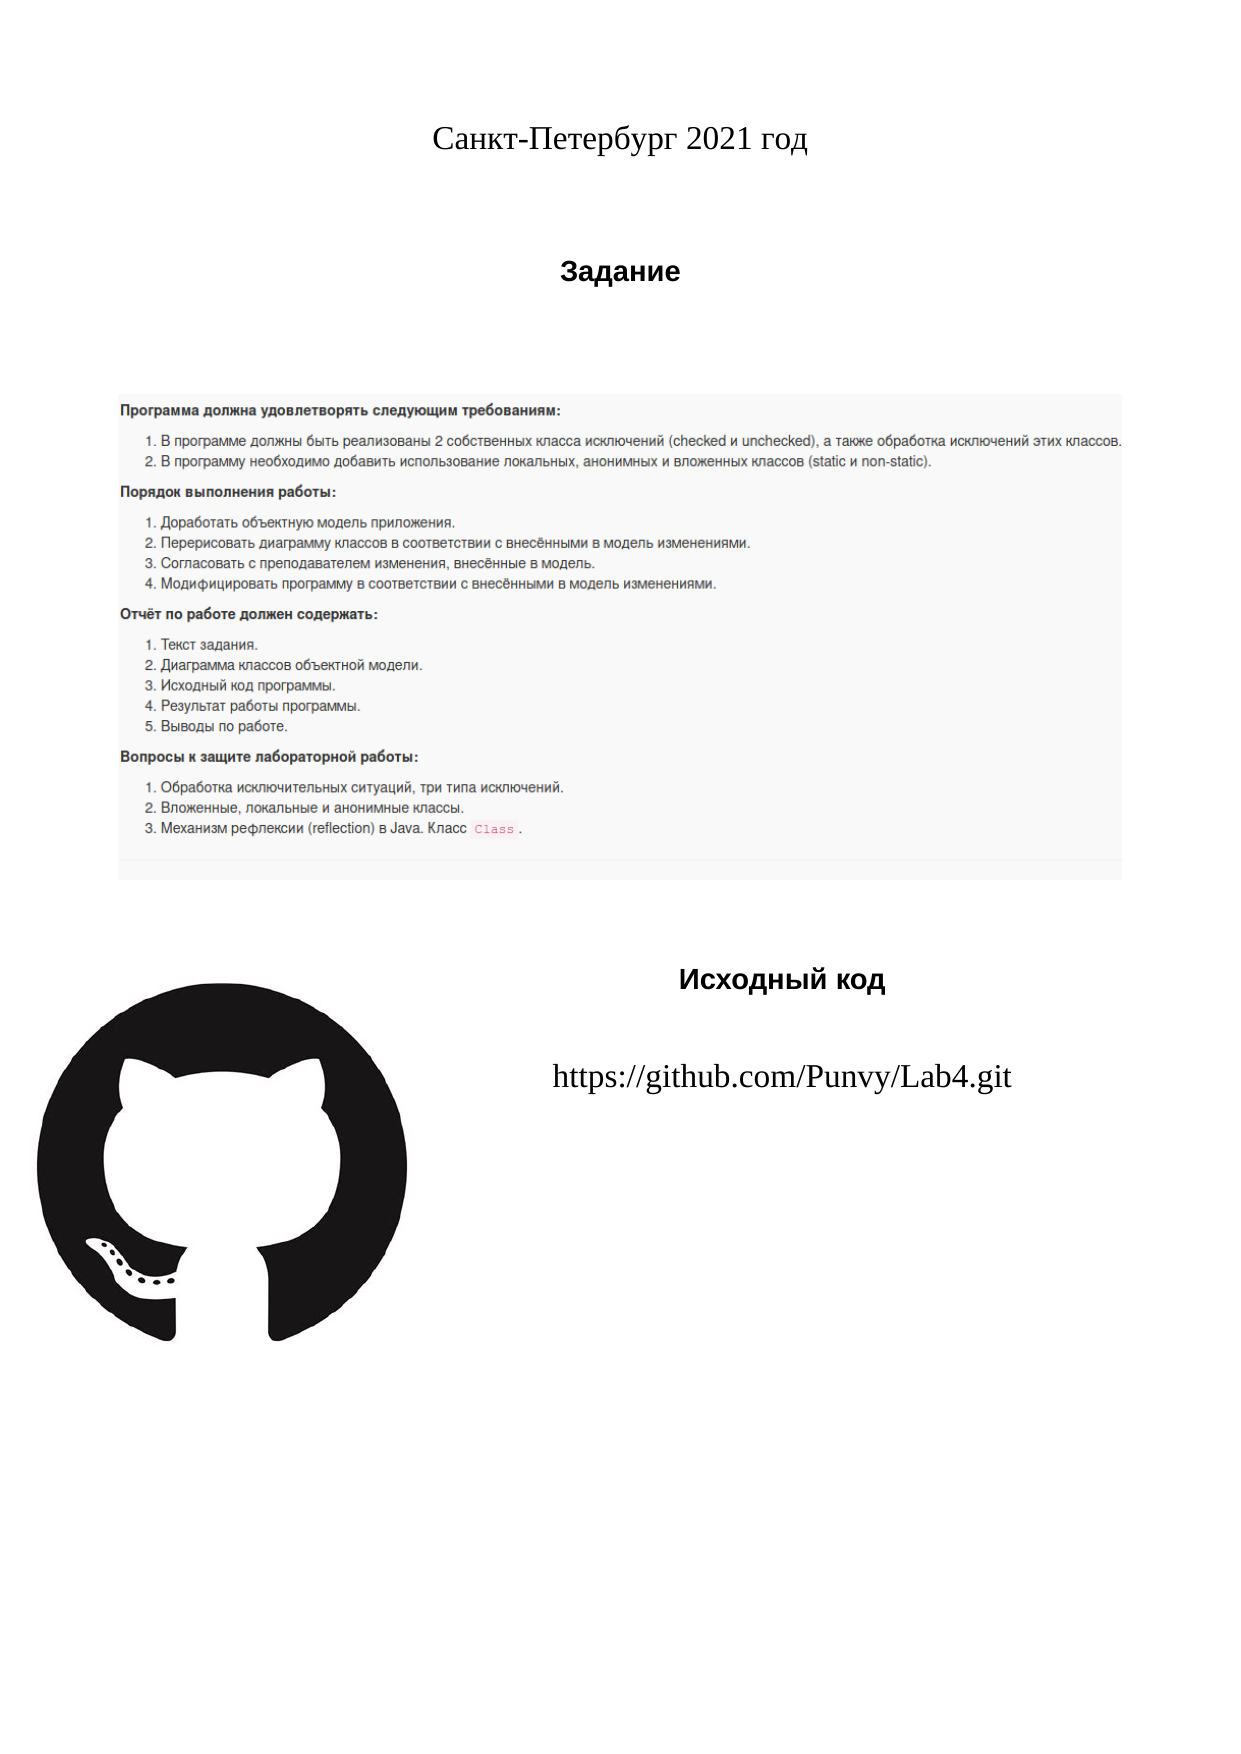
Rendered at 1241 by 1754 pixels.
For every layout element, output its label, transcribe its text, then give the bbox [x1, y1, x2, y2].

subtitle Исходный код [443, 962, 1122, 996]
text https://github.com/Punvy/Lab4.git [443, 1056, 1122, 1094]
subtitle Задание [118, 253, 1122, 287]
text Санкт-Петербург 2021 год [118, 118, 1122, 156]
